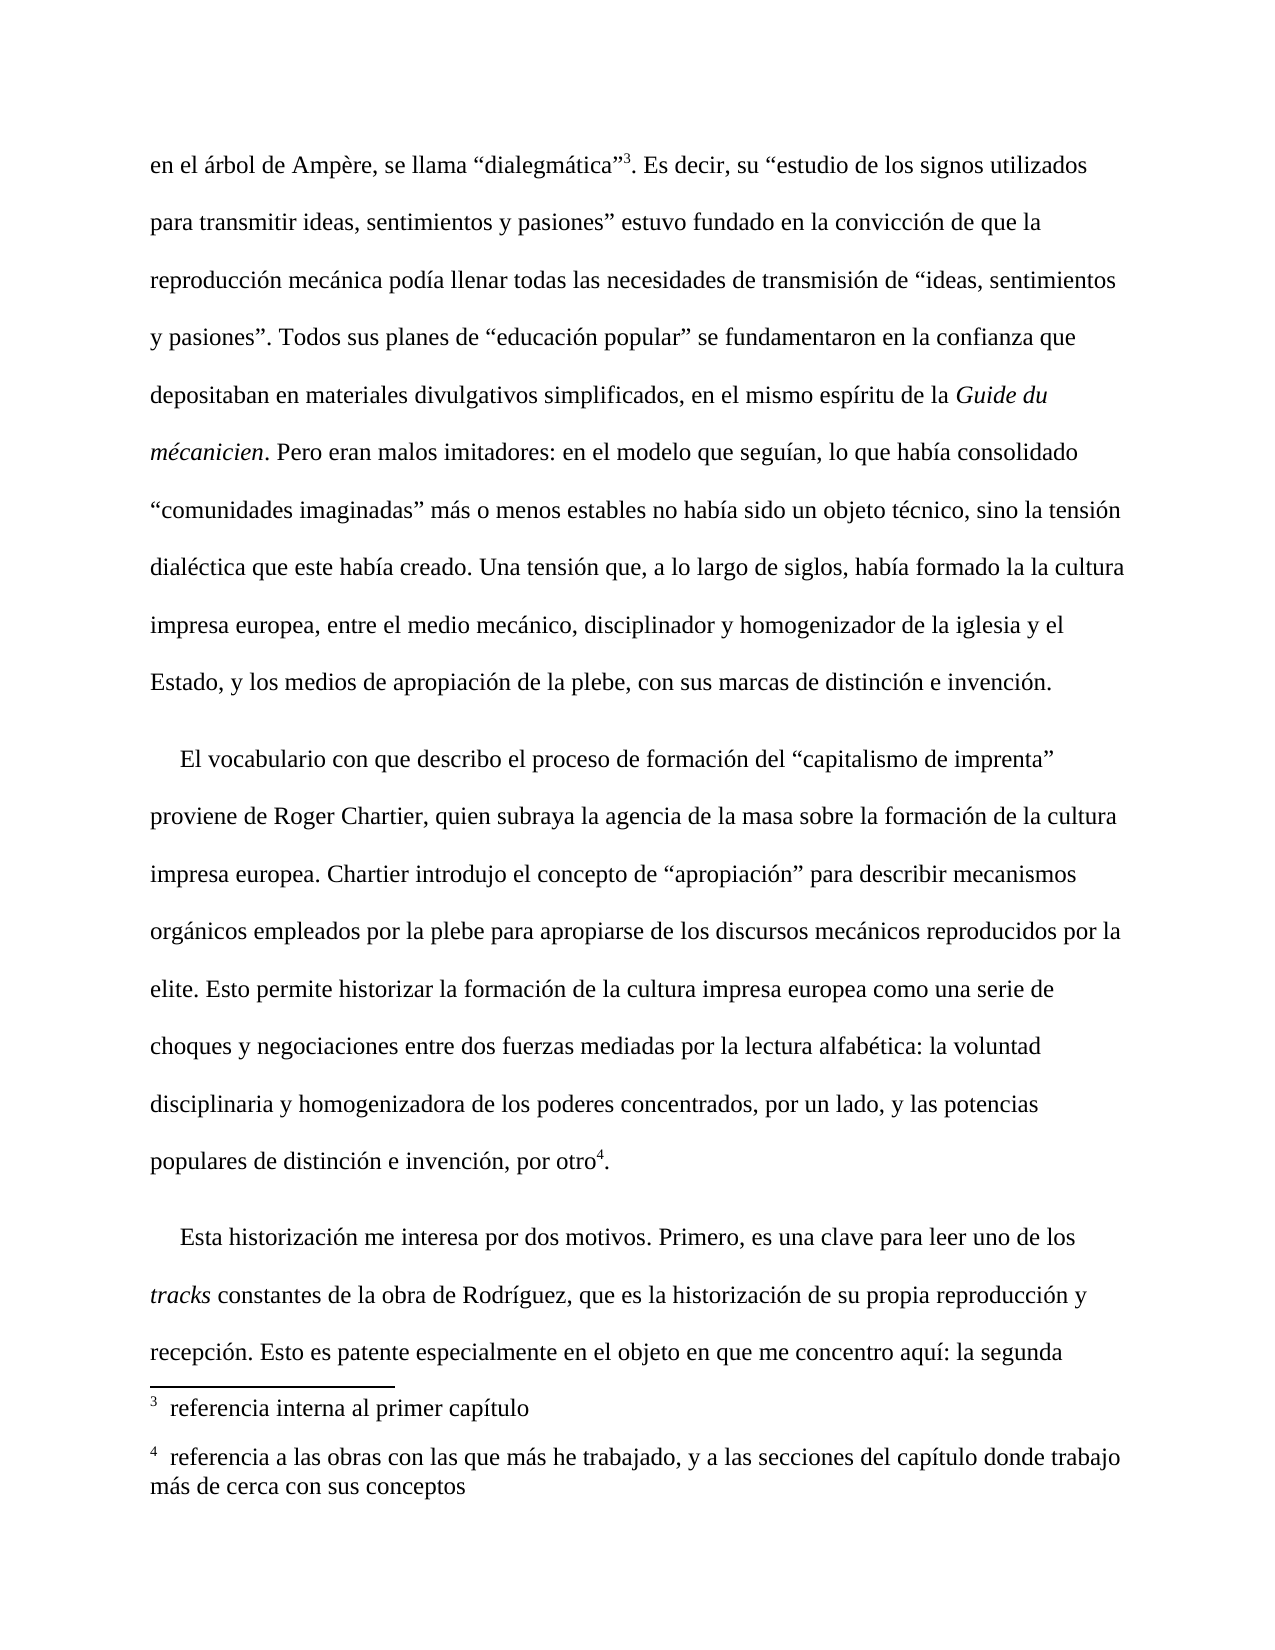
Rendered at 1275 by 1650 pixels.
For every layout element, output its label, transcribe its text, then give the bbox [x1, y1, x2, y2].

text Esta historización me interesa por dos motivos. Primero, es una clave para leer uno de los tracks constantes de la obra de Rodríguez, que es la historización de su propia reproducción y recepción. Esto es patente especialmente en el objeto en que me concentro aquí: la segunda [150, 1222, 1125, 1366]
text referencia interna al primer capítulo [150, 1393, 1125, 1422]
text referencia a las obras con las que más he trabajado, y a las secciones del capítulo donde trabajo más de cerca con sus conceptos [150, 1442, 1125, 1500]
text El vocabulario con que describo el proceso de formación del “capitalismo de imprenta” proviene de Roger Chartier, quien subraya la agencia de la masa sobre la formación de la cultura impresa europea. Chartier introdujo el concepto de “apropiación” para describir mecanismos orgánicos empleados por la plebe para apropiarse de los discursos mecánicos reproducidos por la elite. Esto permite historizar la formación de la cultura impresa europea como una serie de choques y negociaciones entre dos fuerzas mediadas por la lectura alfabética: la voluntad disciplinaria y homogenizadora de los poderes concentrados, por un lado, y las potencias populares de distinción e invención, por otro. [150, 744, 1125, 1175]
text en el árbol de Ampère, se llama “dialegmática”. Es decir, su “estudio de los signos utilizados para transmitir ideas, sentimientos y pasiones” estuvo fundado en la convicción de que la reproducción mecánica podía llenar todas las necesidades de transmisión de “ideas, sentimientos y pasiones”. Todos sus planes de “educación popular” se fundamentaron en la confianza que depositaban en materiales divulgativos simplificados, en el mismo espíritu de la Guide du mécanicien. Pero eran malos imitadores: en el modelo que seguían, lo que había consolidado “comunidades imaginadas” más o menos estables no había sido un objeto técnico, sino la tensión dialéctica que este había creado. Una tensión que, a lo largo de siglos, había formado la la cultura impresa europea, entre el medio mecánico, disciplinador y homogenizador de la iglesia y el Estado, y los medios de apropiación de la plebe, con sus marcas de distinción e invención. [150, 150, 1125, 696]
